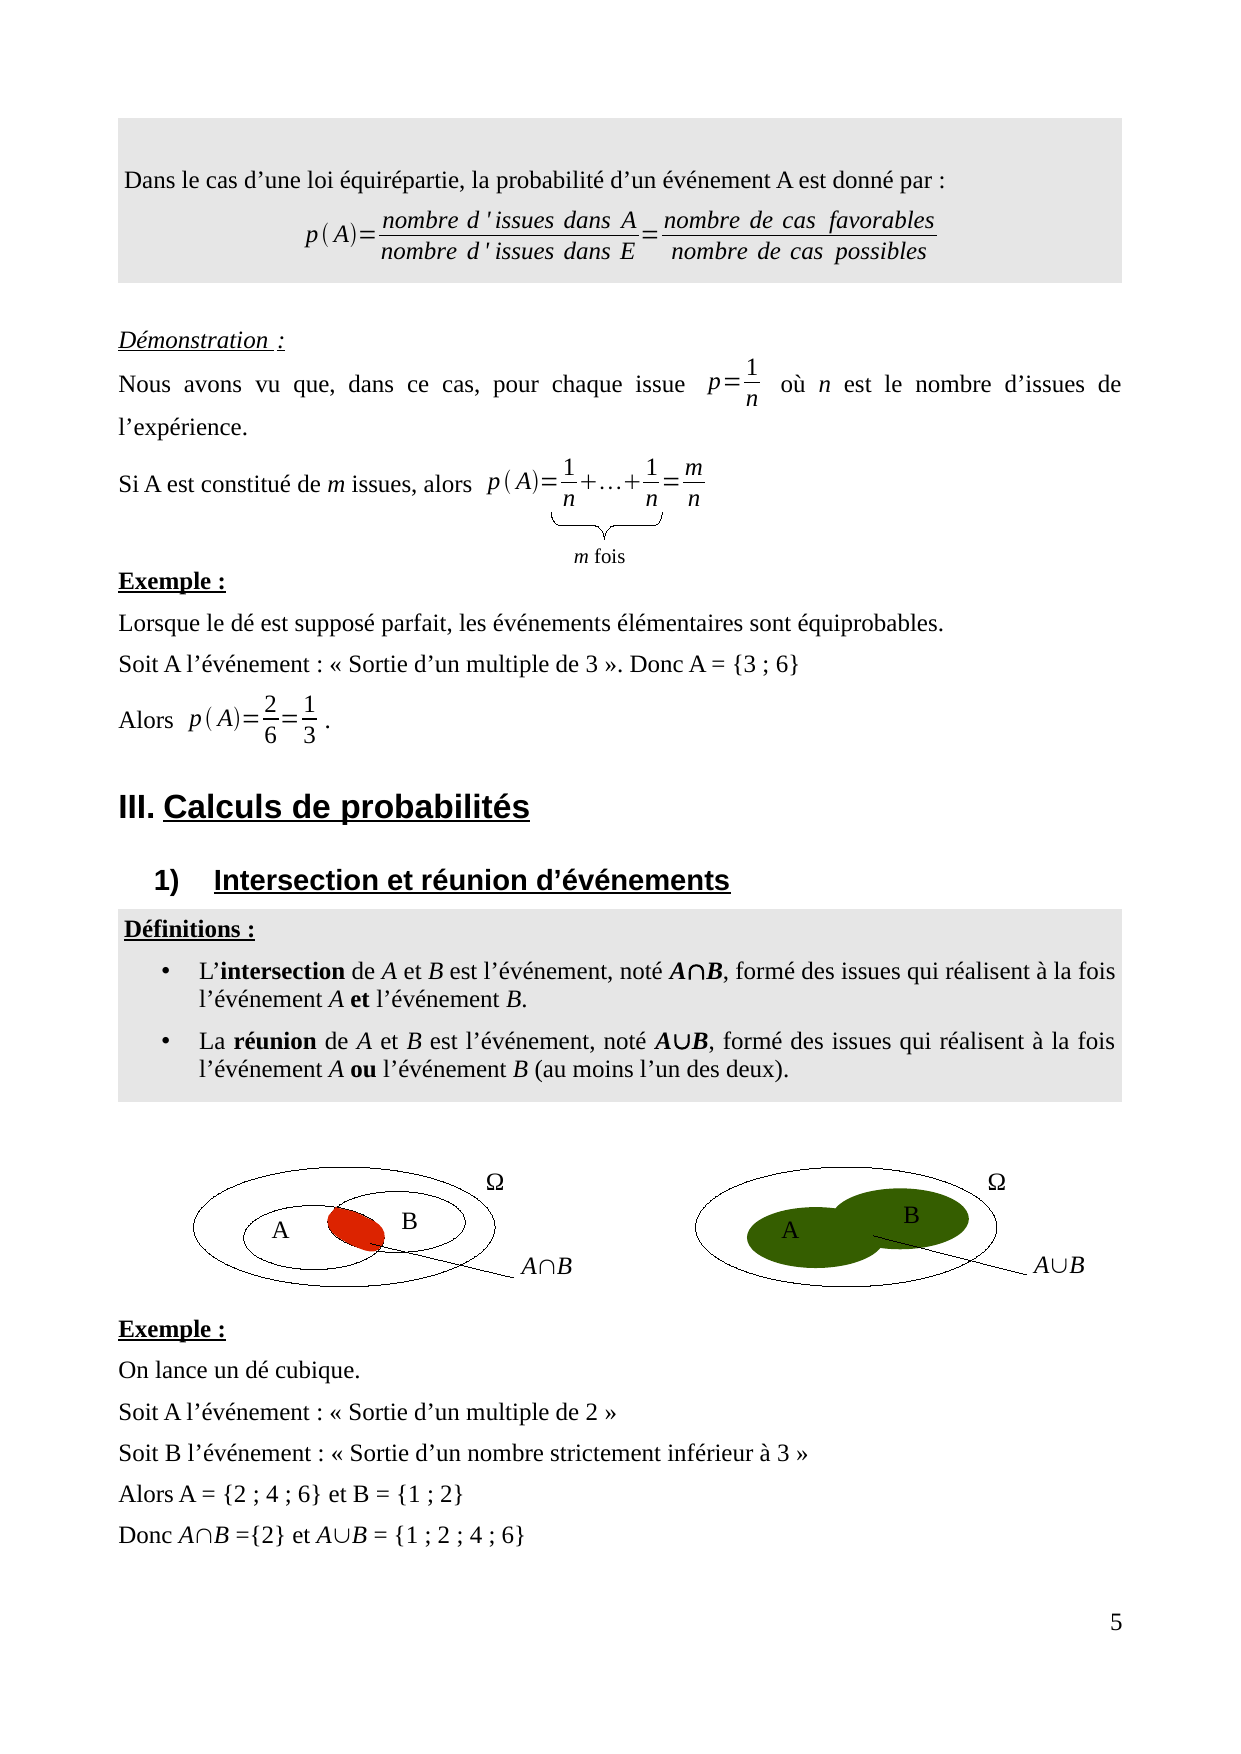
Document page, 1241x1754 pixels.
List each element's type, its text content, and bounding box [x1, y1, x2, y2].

text Démonstration : [118, 325, 1122, 353]
text Exemple : [118, 1314, 1122, 1343]
table_header Propriété : Dans le cas d’une loi équirépartie, la probabilité d’un événement A est donné par : [118, 118, 1122, 283]
subtitle Intersection et réunion d’événements [153, 863, 1122, 896]
text Donc A∩B ={2} et A∪B = {1 ; 2 ; 4 ; 6} [118, 1521, 1122, 1549]
text Soit B l’événement : « Sortie d’un nombre strictement inférieur à 3 » [118, 1438, 1122, 1467]
text Alors A = {2 ; 4 ; 6} et B = {1 ; 2} [118, 1479, 1122, 1508]
text On lance un dé cubique. [118, 1356, 1122, 1384]
text Si A est constitué de m issues, alors [118, 454, 1122, 513]
text Lorsque le dé est supposé parfait, les événements élémentaires sont équiprobables. [118, 608, 1122, 636]
text Exemple : [118, 566, 1122, 595]
table_header [620, 1159, 1122, 1199]
text Alors . [118, 690, 1122, 749]
text Soit A l’événement : « Sortie d’un multiple de 3 ». Donc A = {3 ; 6} [118, 649, 1122, 678]
subtitle Calculs de probabilités [118, 787, 1122, 825]
table_header Définitions : L’intersection de A et B est l’événement, noté A∩B, formé des issues qui réalisent à la fois l’événement A et l’événement B. La réunion de A et B est l’événement, noté A∪B, formé des issues qui réalisent à la fois l’événement A ou l’événement B (au moins l’un des deux). [118, 909, 1122, 1102]
table_header [118, 1159, 620, 1199]
text Nous avons vu que, dans ce cas, pour chaque issue où n est le nombre d’issues de l’expérience. [118, 353, 1122, 441]
text Soit A l’événement : « Sortie d’un multiple de 2 » [118, 1397, 1122, 1426]
